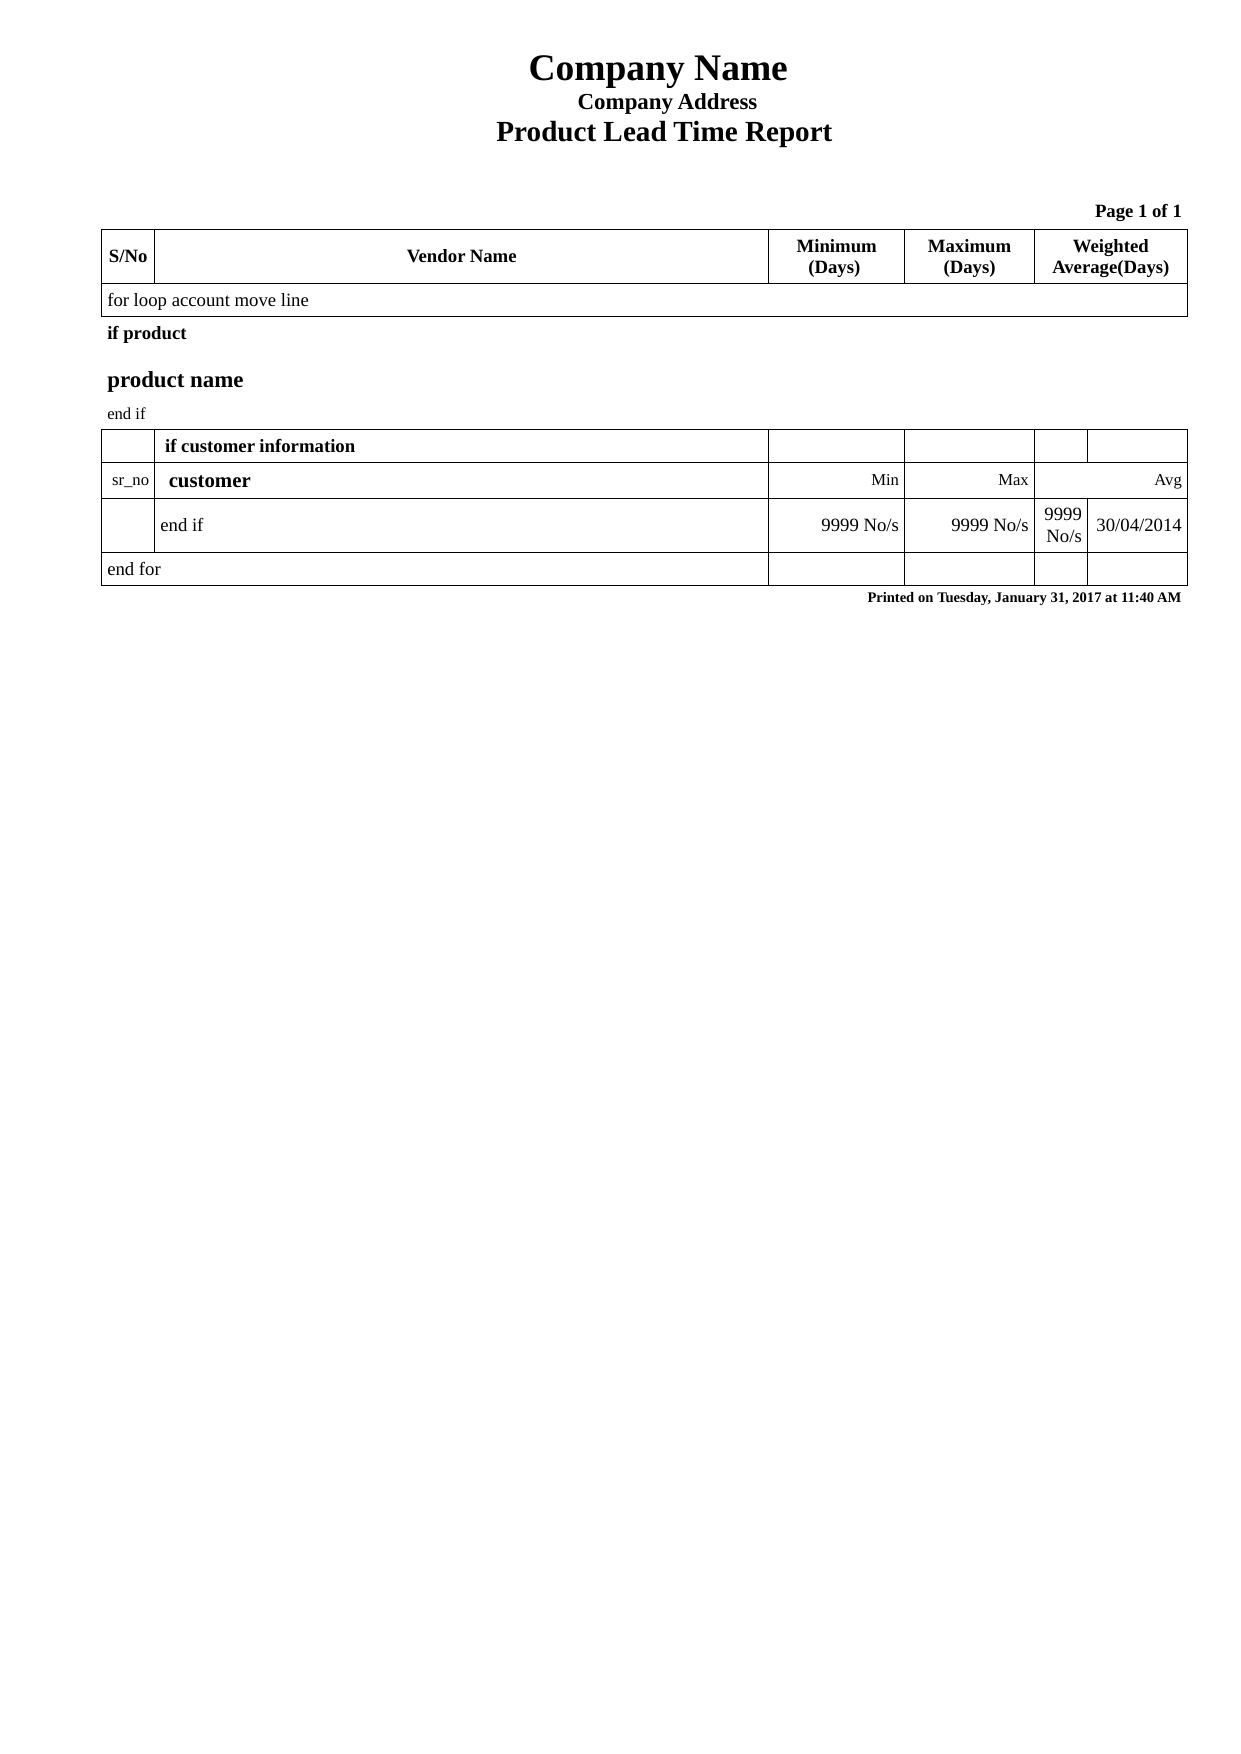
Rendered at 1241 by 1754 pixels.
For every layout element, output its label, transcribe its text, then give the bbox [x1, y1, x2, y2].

table_cell if product [101, 317, 1034, 357]
table_cell product name [101, 357, 1187, 398]
table_cell end for [102, 553, 768, 585]
text Printed on Tuesday, January 31, 2017 at 11:40 AM [148, 586, 1181, 609]
table_cell [769, 553, 904, 585]
table_cell end if [155, 499, 768, 552]
table_cell [1088, 430, 1187, 462]
table_cell [905, 430, 1034, 462]
table_cell [905, 553, 1034, 585]
table_cell Maximum (Days) [905, 230, 1034, 283]
table_cell sr_no [102, 463, 154, 497]
table_cell [769, 430, 904, 462]
table_cell Min [769, 463, 904, 497]
table_cell Weighted Average(Days) [1035, 230, 1187, 283]
table_cell 30/04/2014 [1088, 499, 1187, 552]
table_cell [1034, 398, 1087, 429]
table_cell S/No [102, 230, 154, 283]
table_cell [1087, 317, 1187, 357]
table_cell Vendor Name [155, 230, 768, 283]
table_cell Max [905, 463, 1034, 497]
table_cell Minimum (Days) [769, 230, 904, 283]
table_cell end if [101, 398, 1034, 429]
table_cell [102, 499, 154, 552]
table_cell Avg [1035, 463, 1187, 497]
table_cell 9999 No/s [769, 499, 904, 552]
table_header Page 1 of 1 [101, 193, 1187, 229]
table_cell [1035, 430, 1087, 462]
table_cell [1088, 553, 1187, 585]
table_cell [1034, 317, 1087, 357]
table_cell if customer information [155, 430, 768, 462]
table_cell customer [155, 463, 768, 497]
table_cell [1035, 553, 1087, 585]
table_cell 9999No/s [1035, 499, 1087, 552]
table_cell [102, 430, 154, 462]
table_cell 9999 No/s [905, 499, 1034, 552]
table_cell for loop account move line [102, 284, 1187, 316]
table_cell [1087, 398, 1187, 429]
